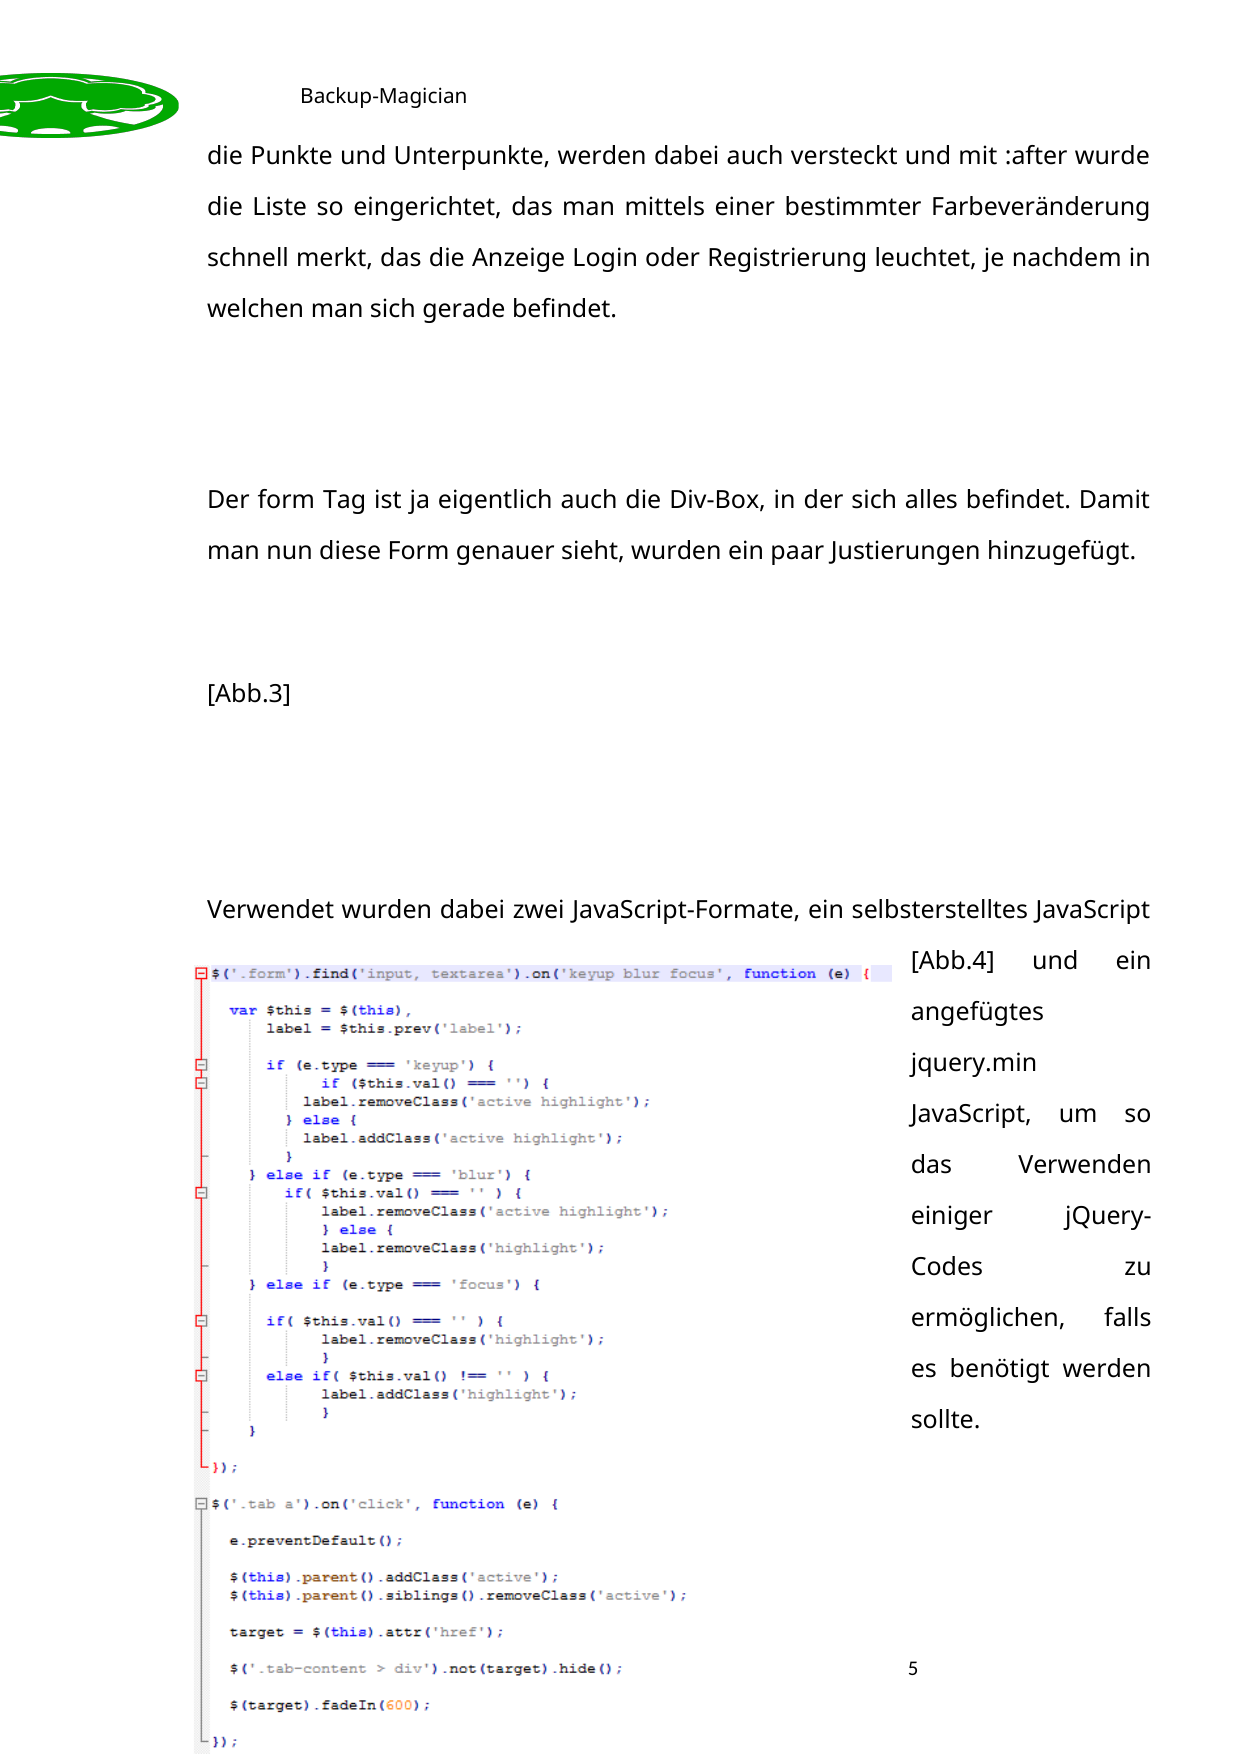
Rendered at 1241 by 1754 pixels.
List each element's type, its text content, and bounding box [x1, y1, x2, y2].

picture [193, 965, 892, 1754]
text [Abb.3] [207, 676, 1152, 710]
text Verwendet wurden dabei zwei JavaScript-Formate, ein selbsterstelltes JavaScript [Abb.4] und ein angefügtes jquery.min JavaScript, um so das Verwenden einiger jQuery-Codes zu ermöglichen, falls es benötigt werden sollte. [207, 892, 1152, 1436]
text die Punkte und Unterpunkte, werden dabei auch versteckt und mit :after wurde die Liste so eingerichtet, das man mittels einer bestimmter Farbeveränderung schnell merkt, das die Anzeige Login oder Registrierung leuchtet, je nachdem in welchen man sich gerade befindet. [207, 138, 1152, 325]
text Der form Tag ist ja eigentlich auch die Div-Box, in der sich alles befindet. Damit man nun diese Form genauer sieht, wurden ein paar Justierungen hinzugefügt. [207, 481, 1152, 566]
picture [0, 73, 179, 138]
